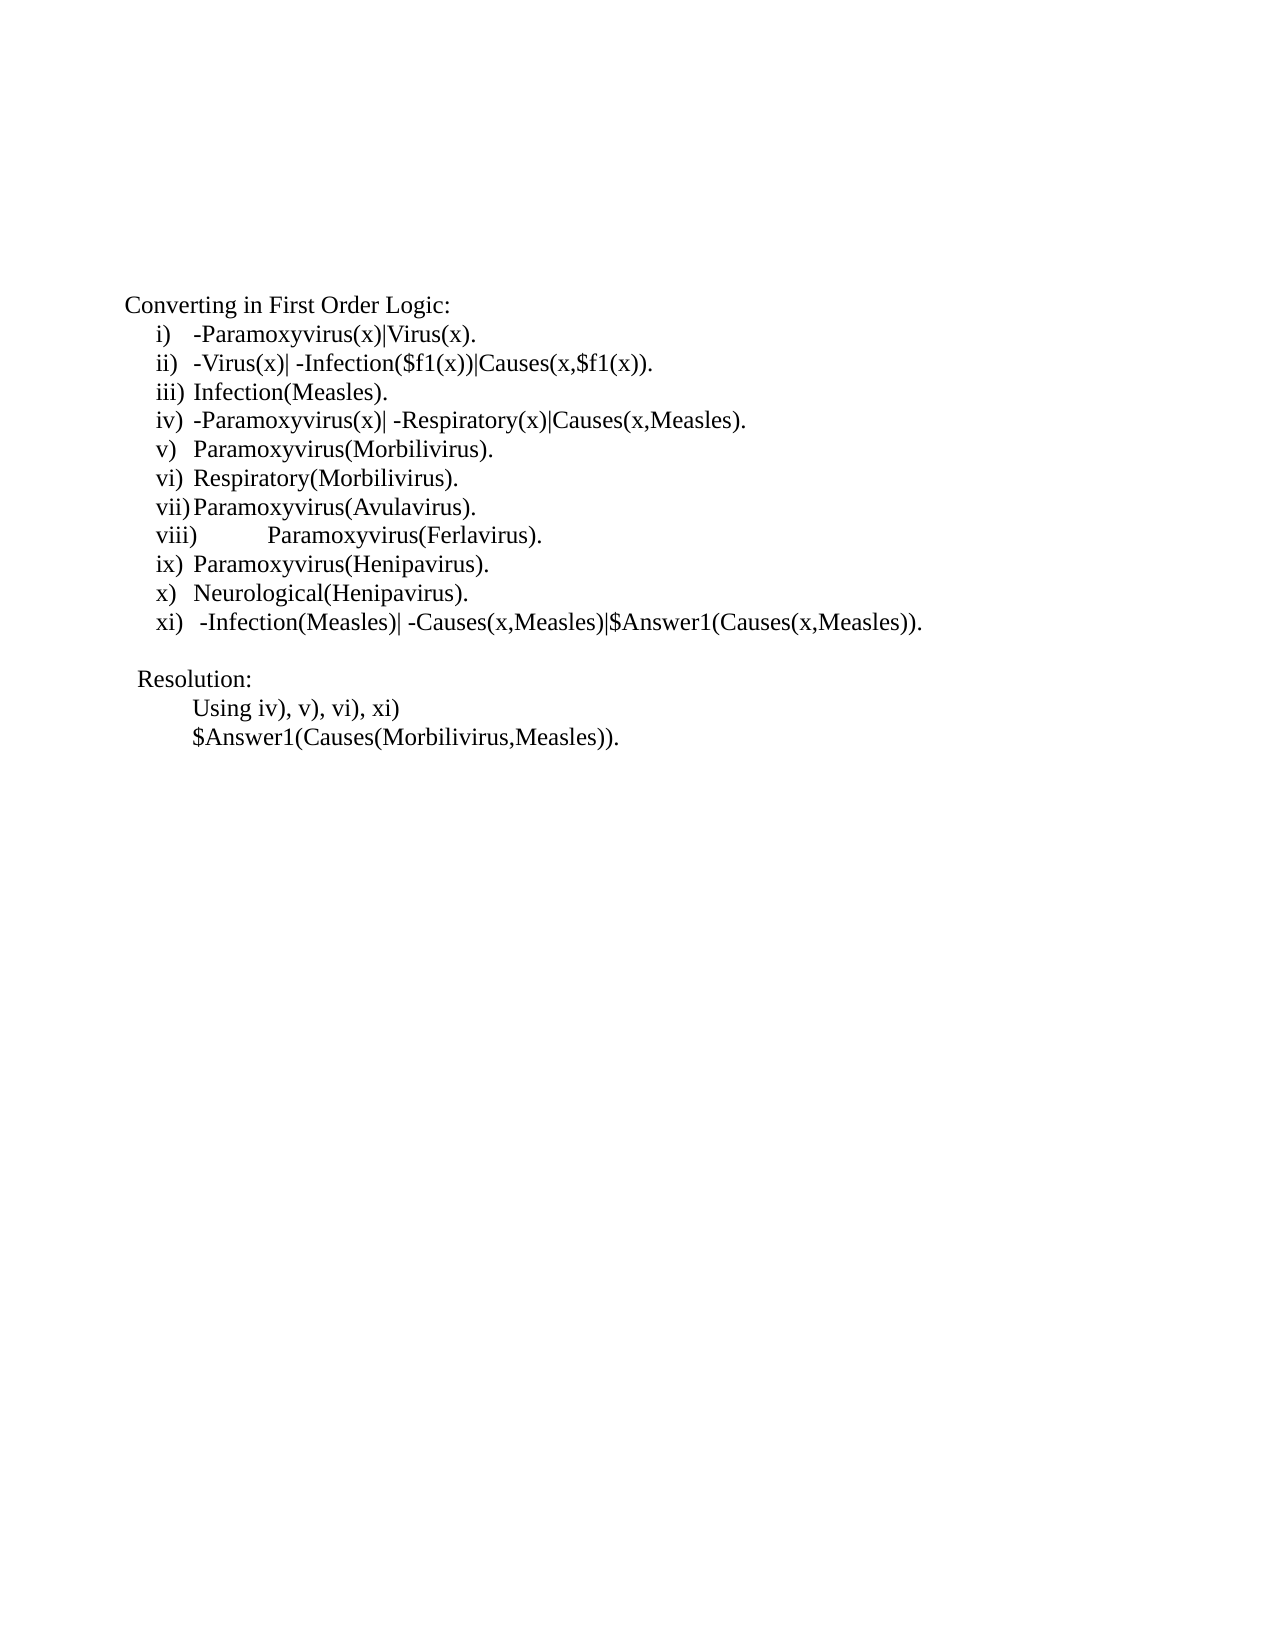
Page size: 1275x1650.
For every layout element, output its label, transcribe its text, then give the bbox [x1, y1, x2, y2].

text Converting in First Order Logic: [118, 291, 1157, 319]
list Paramoxyvirus(Henipavirus). [156, 549, 1157, 578]
list -Virus(x)| -Infection($f1(x))|Causes(x,$f1(x)). [156, 348, 1157, 377]
list Infection(Measles). [156, 377, 1157, 406]
list Respiratory(Morbilivirus). [156, 463, 1157, 492]
list -Infection(Measles)| -Causes(x,Measles)|$Answer1(Causes(x,Measles)). [156, 607, 1157, 636]
list -Paramoxyvirus(x)| -Respiratory(x)|Causes(x,Measles). [156, 406, 1157, 434]
text Resolution: [118, 664, 1157, 693]
list Paramoxyvirus(Morbilivirus). [156, 434, 1157, 463]
list Paramoxyvirus(Avulavirus). [156, 492, 1157, 521]
list Neurological(Henipavirus). [156, 578, 1157, 607]
list -Paramoxyvirus(x)|Virus(x). [156, 319, 1157, 348]
text $Answer1(Causes(Morbilivirus,Measles)). [118, 722, 1157, 751]
text Using iv), v), vi), xi) [118, 693, 1157, 722]
list Paramoxyvirus(Ferlavirus). [156, 521, 1157, 549]
